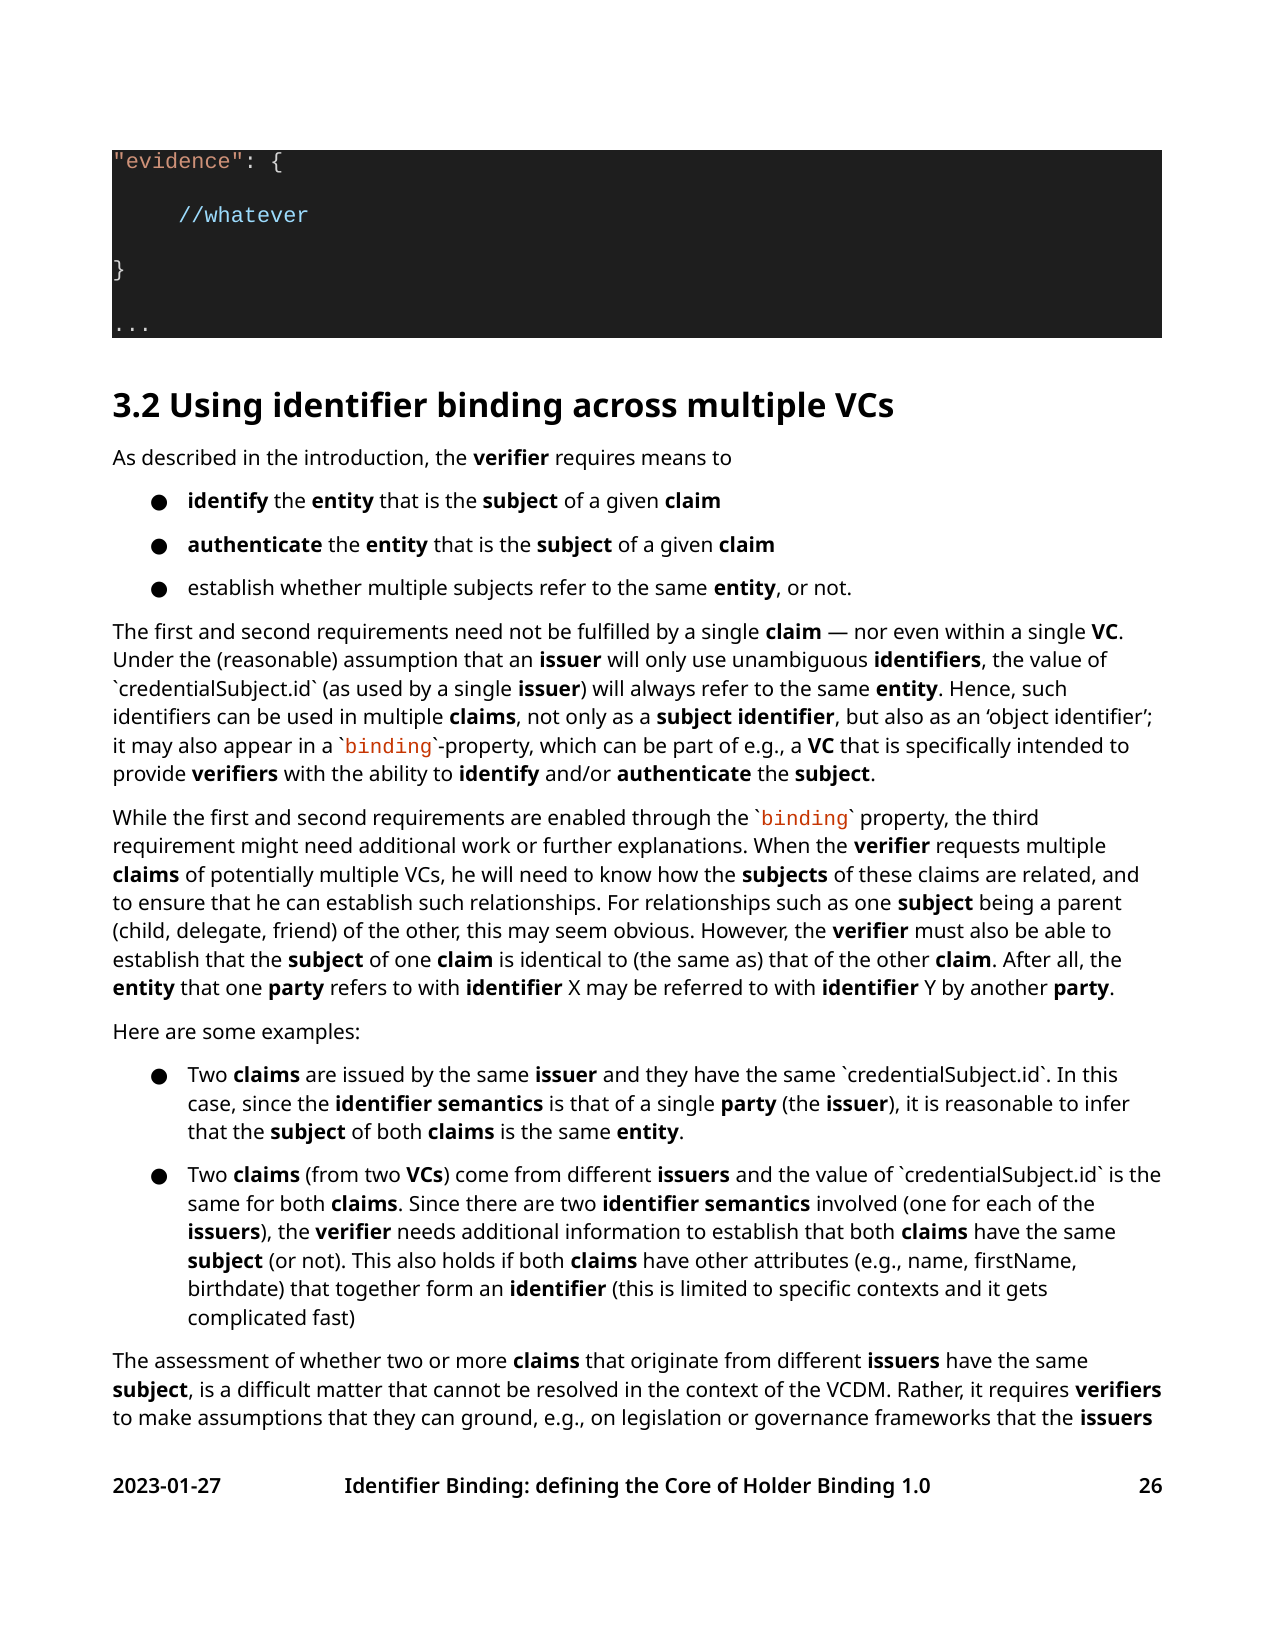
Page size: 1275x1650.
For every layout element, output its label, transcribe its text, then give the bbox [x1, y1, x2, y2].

subtitle 3.2 Using identifier binding across multiple VCs [112, 382, 1162, 427]
text As described in the introduction, the verifier requires means to [112, 443, 1162, 472]
list authenticate the entity that is the subject of a given claim [150, 530, 1162, 558]
list Two claims are issued by the same issuer and they have the same `credentialSubject.id`. In this case, since the identifier semantics is that of a single party (the issuer), it is reasonable to infer that the subject of both claims is the same entity. [150, 1060, 1162, 1146]
list Two claims (from two VCs) come from different issuers and the value of `credentialSubject.id` is the same for both claims. Since there are two identifier semantics involved (one for each of the issuers), the verifier needs additional information to establish that both claims have the same subject (or not). This also holds if both claims have other attributes (e.g., name, firstName, birthdate) that together form an identifier (this is limited to specific contexts and it gets complicated fast) [150, 1161, 1162, 1331]
text The first and second requirements need not be fulfilled by a single claim — nor even within a single VC. Under the (reasonable) assumption that an issuer will only use unambiguous identifiers, the value of `credentialSubject.id` (as used by a single issuer) will always refer to the same entity. Hence, such identifiers can be used in multiple claims, not only as a subject identifier, but also as an ‘object identifier’; it may also appear in a `binding`-property, which can be part of e.g., a VC that is specifically intended to provide verifiers with the ability to identify and/or authenticate the subject. [112, 617, 1162, 788]
text The assessment of whether two or more claims that originate from different issuers have the same subject, is a difficult matter that cannot be resolved in the context of the VCDM. Rather, it requires verifiers to make assumptions that they can ground, e.g., on legislation or governance frameworks that the issuers [112, 1346, 1162, 1432]
list identify the entity that is the subject of a given claim [150, 487, 1162, 515]
text Here are some examples: [112, 1017, 1162, 1045]
text While the first and second requirements are enabled through the `binding` property, the third requirement might need additional work or further explanations. When the verifier requests multiple claims of potentially multiple VCs, he will need to know how the subjects of these claims are related, and to ensure that he can establish such relationships. For relationships such as one subject being a parent (child, delegate, friend) of the other, this may seem obvious. However, the verifier must also be able to establish that the subject of one claim is identical to (the same as) that of the other claim. After all, the entity that one party refers to with identifier X may be referred to with identifier Y by another party. [112, 803, 1162, 1002]
text //whatever [112, 204, 1162, 229]
text ... [112, 313, 1162, 338]
text } [112, 258, 1162, 283]
list establish whether multiple subjects refer to the same entity, or not. [150, 573, 1162, 602]
text "evidence": { [112, 150, 1162, 175]
